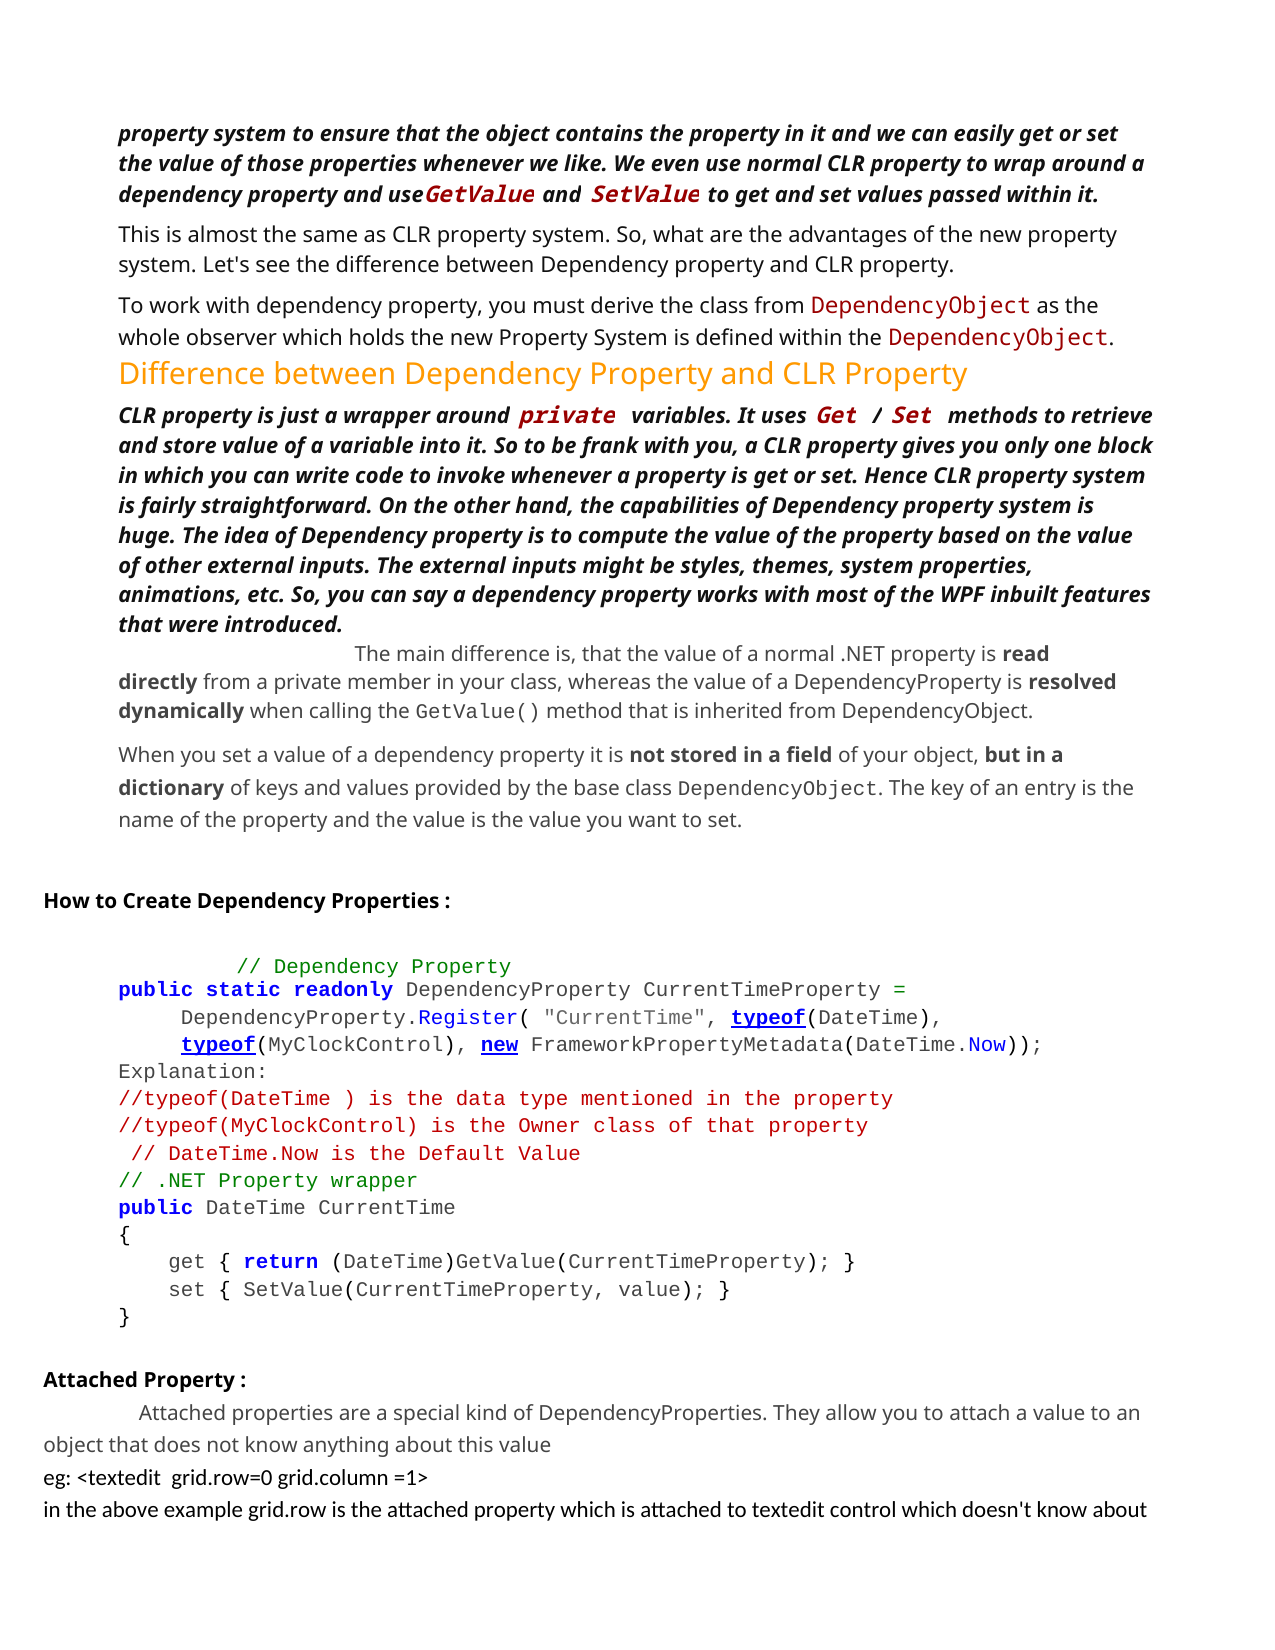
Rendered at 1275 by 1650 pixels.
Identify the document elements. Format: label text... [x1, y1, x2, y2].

text //typeof(DateTime ) is the data type mentioned in the property [118, 1088, 1169, 1112]
text //typeof(MyClockControl) is the Owner class of that property [118, 1115, 1169, 1139]
text To work with dependency property, you must derive the class from DependencyObject as the whole observer which holds the new Property System is defined within the DependencyObject. [118, 289, 1157, 352]
text property system to ensure that the object contains the property in it and we can easily get or set the value of those properties whenever we like. We even use normal CLR property to wrap around a dependency property and useGetValue and SetValue to get and set values passed within it. [118, 118, 1157, 209]
text public static readonly DependencyProperty CurrentTimeProperty = [118, 979, 1169, 1003]
text DependencyProperty.Register( "CurrentTime", typeof(DateTime), [118, 1007, 1169, 1030]
text CLR property is just a wrapper around private variables. It uses Get / Set methods to retrieve and store value of a variable into it. So to be frank with you, a CLR property gives you only one block in which you can write code to invoke whenever a property is get or set. Hence CLR property system is fairly straightforward. On the other hand, the capabilities of Dependency property system is huge. The idea of Dependency property is to compute the value of the property based on the value of other external inputs. The external inputs might be styles, themes, system properties, animations, etc. So, you can say a dependency property works with most of the WPF inbuilt features that were introduced. [118, 399, 1157, 639]
text // DateTime.Now is the Default Value [118, 1143, 1169, 1166]
text { [118, 1224, 1169, 1248]
text typeof(MyClockControl), new FrameworkPropertyMetadata(DateTime.Now)); [118, 1034, 1169, 1057]
text The main difference is, that the value of a normal .NET property is read directly from a private member in your class, whereas the value of a DependencyProperty is resolved dynamically when calling the GetValue() method that is inherited from DependencyObject. [118, 639, 1157, 724]
text Difference between Dependency Property and CLR Property [118, 352, 1157, 393]
text When you set a value of a dependency property it is not stored in a field of your object, but in a dictionary of keys and values provided by the base class DependencyObject. The key of an entry is the name of the property and the value is the value you want to set. [118, 740, 1157, 834]
text This is almost the same as CLR property system. So, what are the advantages of the new property system. Let's see the difference between Dependency property and CLR property. [118, 219, 1157, 279]
text get { return (DateTime)GetValue(CurrentTimeProperty); } [118, 1251, 1169, 1275]
text in the above example grid.row is the attached property which is attached to textedit control which doesn't know about [43, 1495, 1169, 1523]
text How to Create Dependency Properties : [43, 886, 1169, 914]
text // .NET Property wrapper [118, 1170, 1169, 1193]
text Explanation: [118, 1061, 1169, 1085]
text } [118, 1306, 1169, 1329]
text set { SetValue(CurrentTimeProperty, value); } [118, 1278, 1169, 1302]
text eg: <textedit grid.row=0 grid.column =1> [43, 1463, 1169, 1491]
text // Dependency Property [118, 951, 1169, 979]
text public DateTime CurrentTime [118, 1197, 1169, 1221]
text Attached properties are a special kind of DependencyProperties. They allow you to attach a value to an object that does not know anything about this value [43, 1398, 1169, 1459]
text Attached Property : [43, 1365, 1169, 1393]
